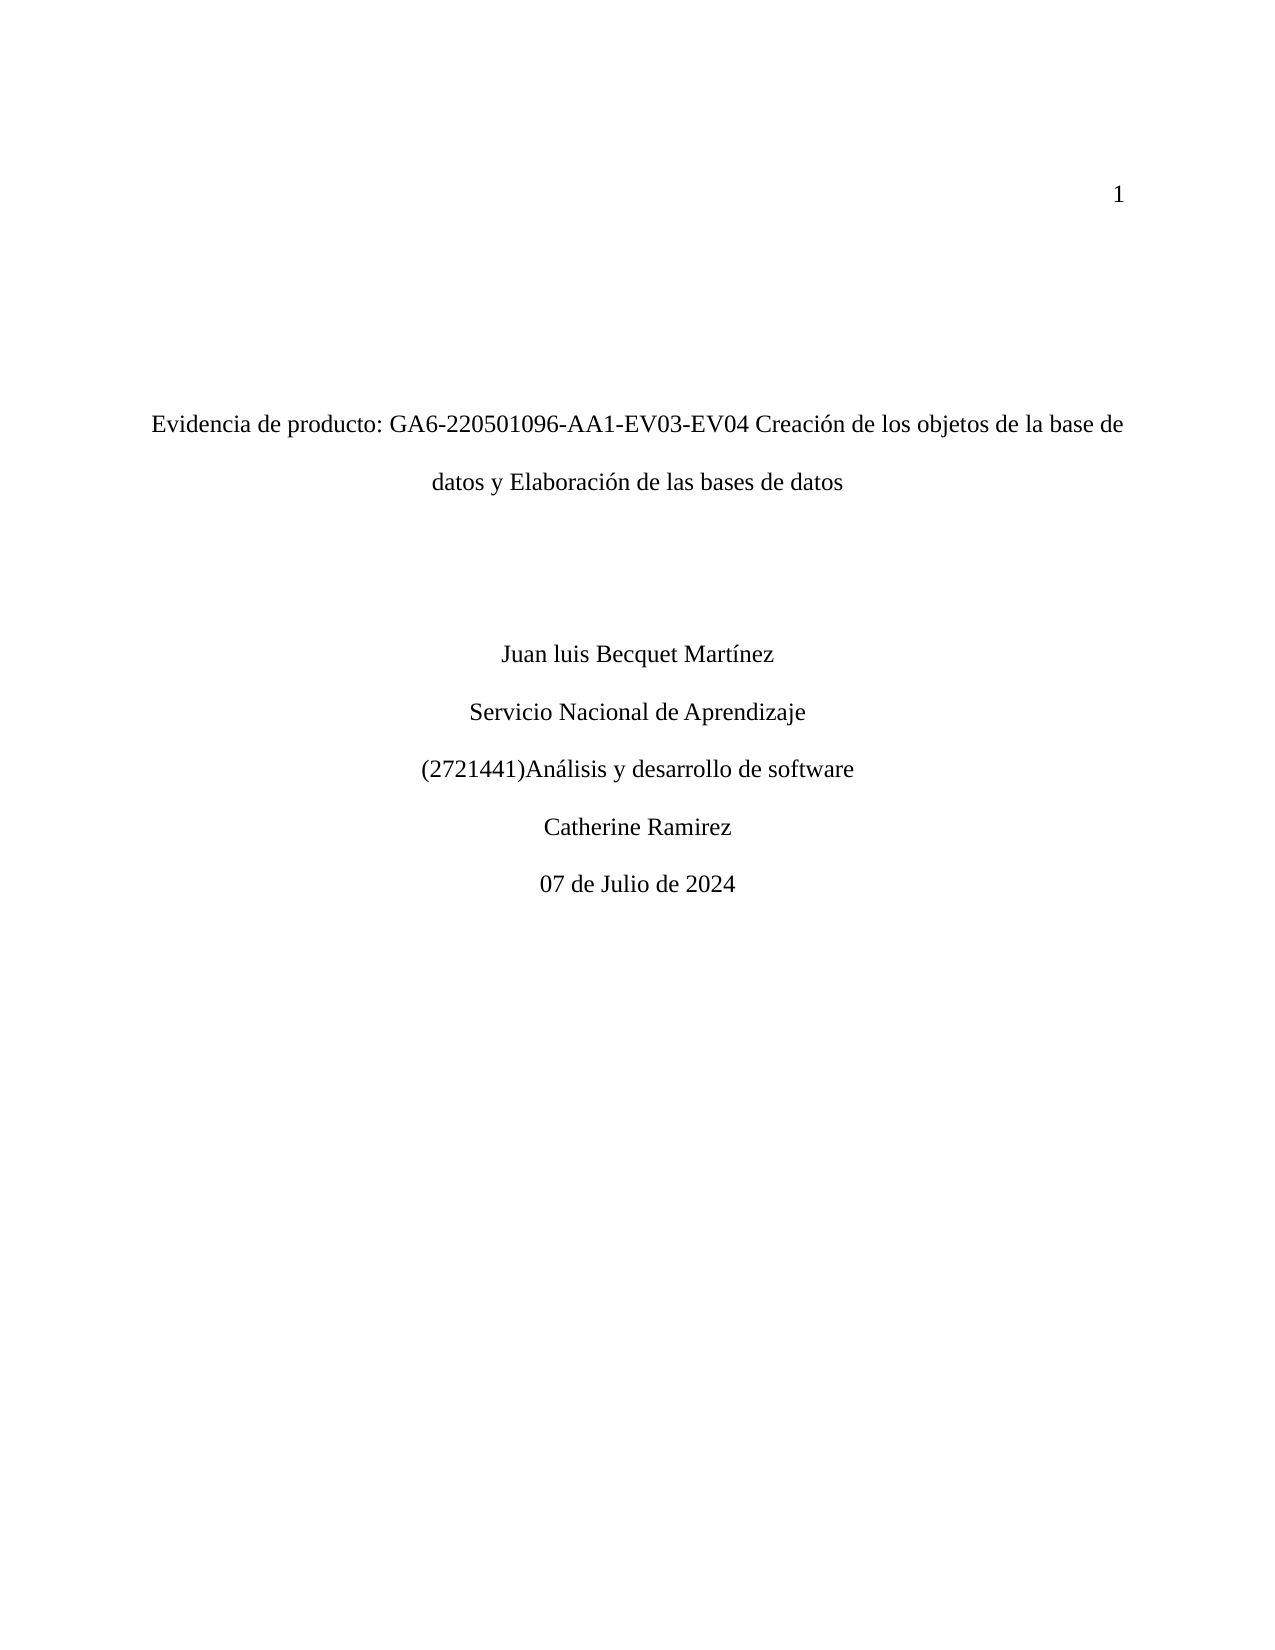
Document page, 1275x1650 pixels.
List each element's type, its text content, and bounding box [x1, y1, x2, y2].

text Servicio Nacional de Aprendizaje [150, 697, 1125, 726]
text Evidencia de producto: GA6-220501096-AA1-EV03-EV04 Creación de los objetos de la base de datos y Elaboración de las bases de datos [150, 409, 1125, 496]
text Catherine Ramirez [150, 812, 1125, 841]
text 07 de Julio de 2024 [150, 869, 1125, 898]
text Juan luis Becquet Martínez [150, 639, 1125, 668]
text (2721441)Análisis y desarrollo de software [150, 754, 1125, 783]
